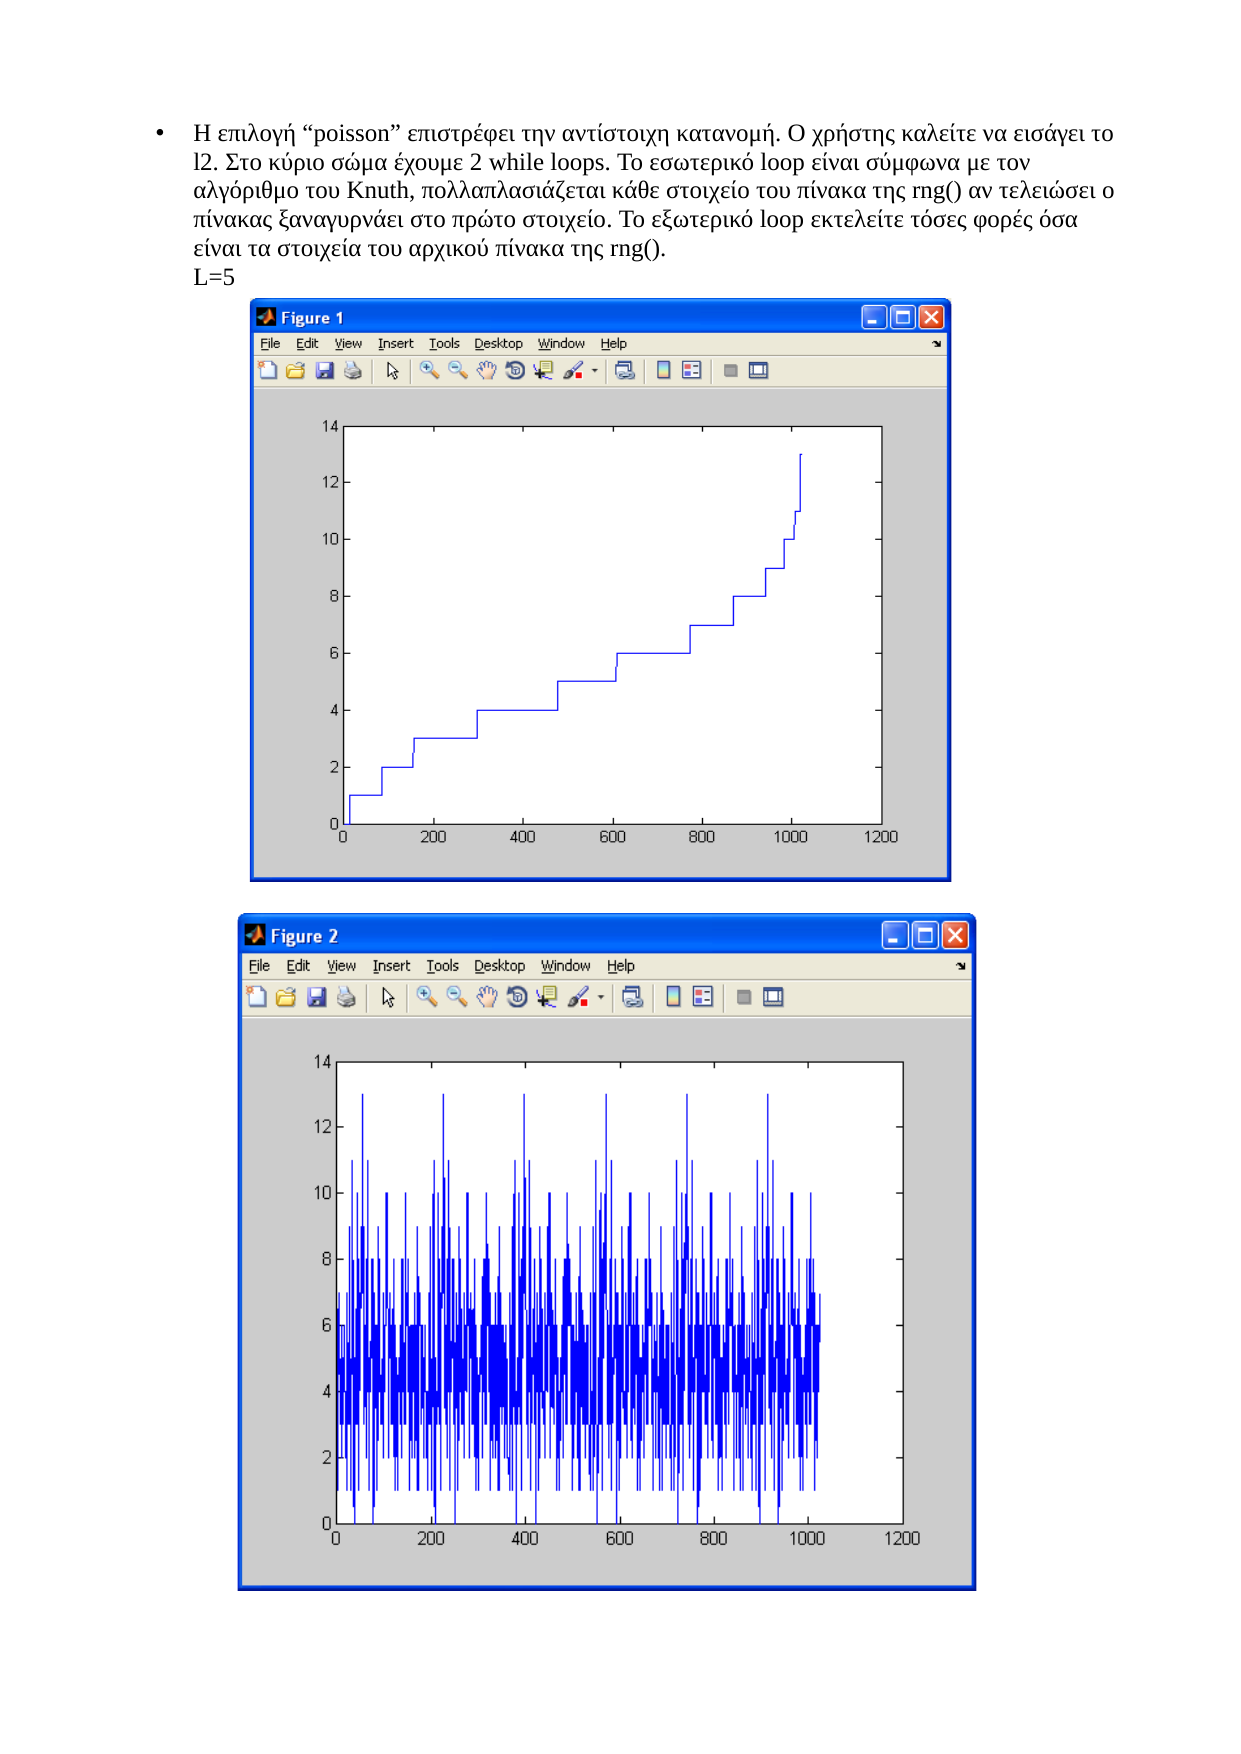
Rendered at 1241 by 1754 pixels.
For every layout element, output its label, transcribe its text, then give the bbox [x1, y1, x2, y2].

list Η επιλογή “poisson” επιστρέφει την αντίστοιχη κατανομή. Ο χρήστης καλείτε να εισάγει το l2. Στο κύριο σώμα έχουμε 2 while loops. Το εσωτερικό loop είναι σύμφωνα με τον αλγόριθμο του Knuth, πολλαπλασιάζεται κάθε στοιχείο του πίνακα της rng() αν τελειώσει ο πίνακας ξαναγυρνάει στο πρώτο στοιχείο. Το εξωτερικό loop εκτελείτε τόσες φορές όσα είναι τα στοιχεία του αρχικού πίνακα της rng(). [156, 118, 1122, 262]
list L=5 [156, 262, 1122, 1619]
picture [249, 298, 952, 882]
picture [237, 913, 977, 1591]
